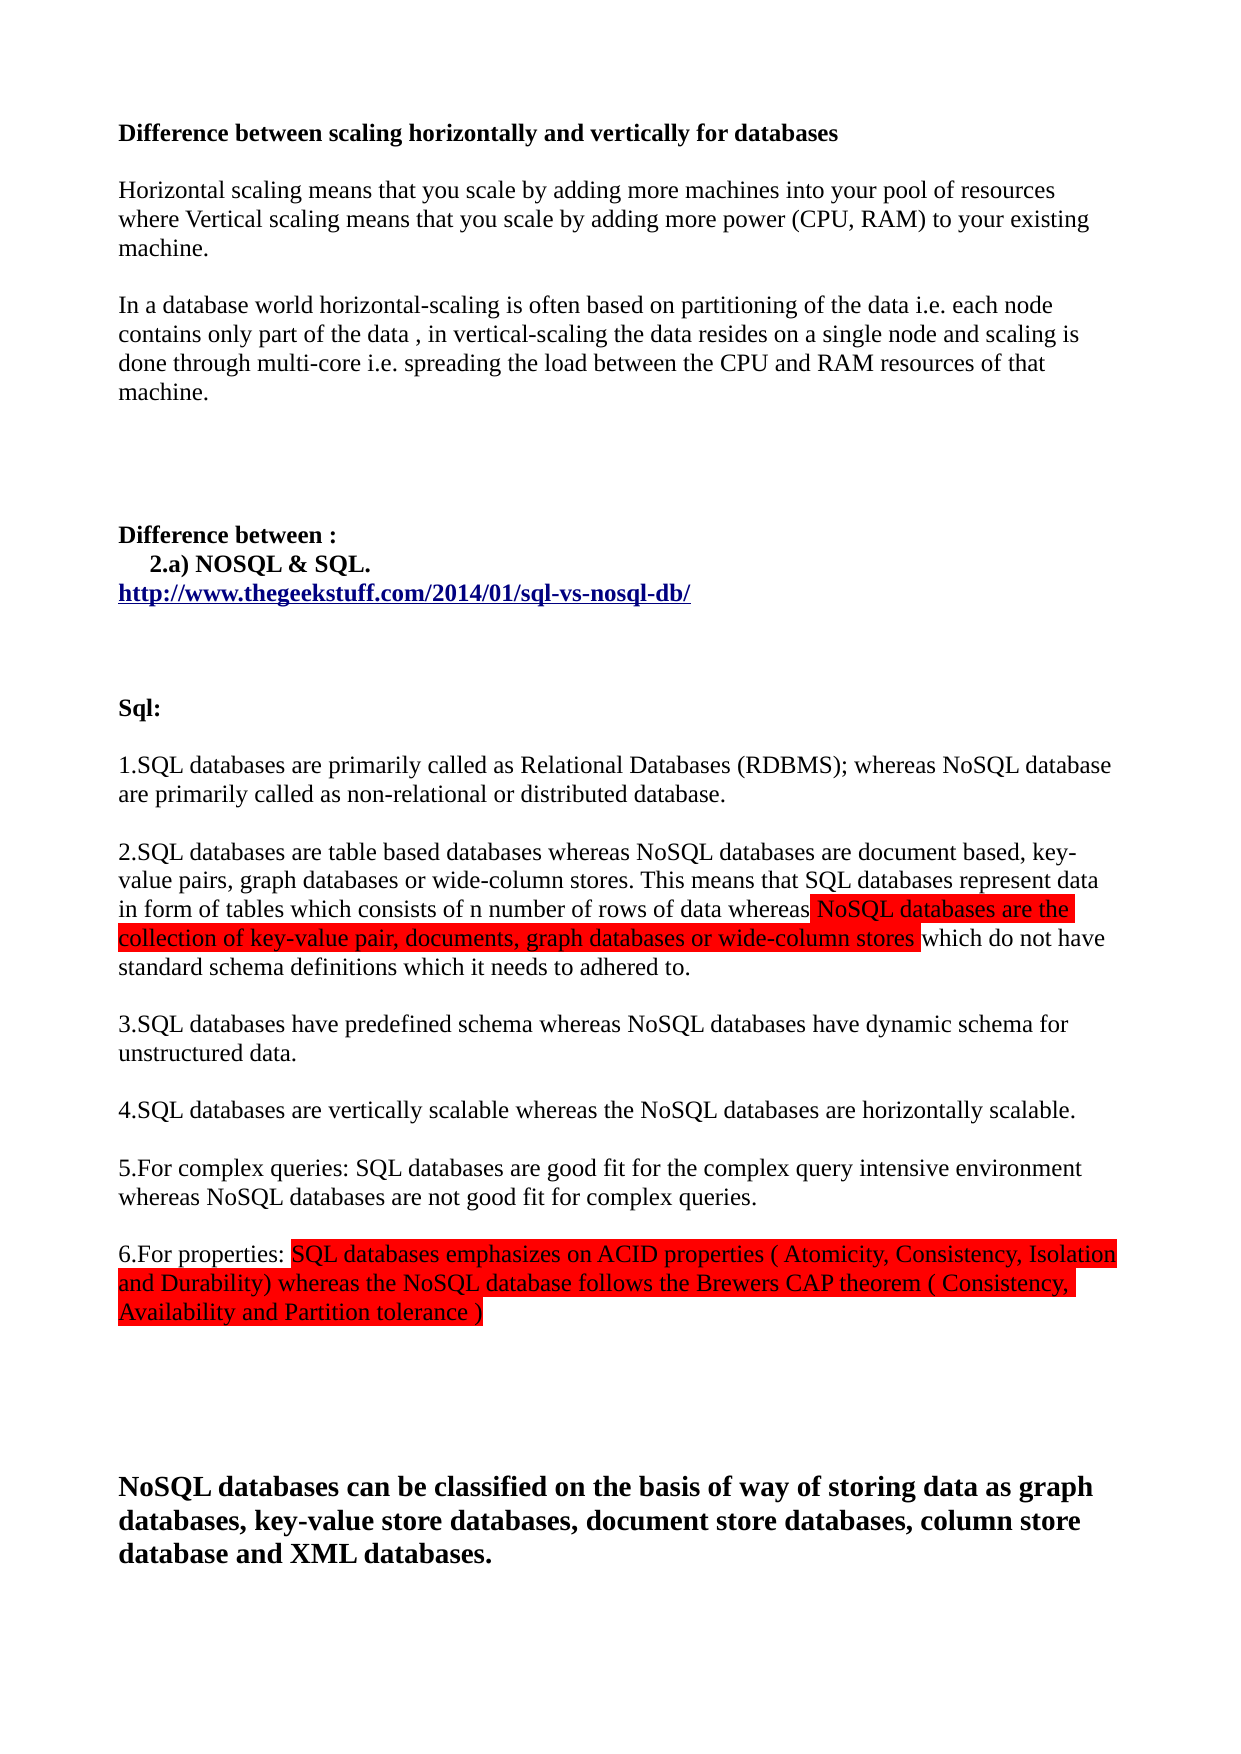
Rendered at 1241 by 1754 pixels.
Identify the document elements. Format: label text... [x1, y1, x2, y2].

text Difference between : [118, 521, 1122, 549]
text 1.SQL databases are primarily called as Relational Databases (RDBMS); whereas NoSQL database are primarily called as non-relational or distributed database. [118, 751, 1122, 808]
text http://www.thegeekstuff.com/2014/01/sql-vs-nosql-db/ [118, 578, 1122, 607]
text 2.SQL databases are table based databases whereas NoSQL databases are document based, key-value pairs, graph databases or wide-column stores. This means that SQL databases represent data in form of tables which consists of n number of rows of data whereas NoSQL databases are the collection of key-value pair, documents, graph databases or wide-column stores which do not have standard schema definitions which it needs to adhered to. [118, 837, 1122, 981]
text Horizontal scaling means that you scale by adding more machines into your pool of resources where Vertical scaling means that you scale by adding more power (CPU, RAM) to your existing machine. [118, 176, 1122, 262]
text 2.a) NOSQL & SQL. [118, 549, 1122, 578]
text 5.For complex queries: SQL databases are good fit for the complex query intensive environment whereas NoSQL databases are not good fit for complex queries. [118, 1153, 1122, 1211]
text Difference between scaling horizontally and vertically for databases [118, 118, 1122, 147]
text 6.For properties: SQL databases emphasizes on ACID properties ( Atomicity, Consistency, Isolation and Durability) whereas the NoSQL database follows the Brewers CAP theorem ( Consistency, Availability and Partition tolerance ) [118, 1239, 1122, 1326]
text Sql: [118, 693, 1122, 722]
text In a database world horizontal-scaling is often based on partitioning of the data i.e. each node contains only part of the data , in vertical-scaling the data resides on a single node and scaling is done through multi-core i.e. spreading the load between the CPU and RAM resources of that machine. [118, 291, 1122, 406]
text 4.SQL databases are vertically scalable whereas the NoSQL databases are horizontally scalable. [118, 1096, 1122, 1124]
text 3.SQL databases have predefined schema whereas NoSQL databases have dynamic schema for unstructured data. [118, 1009, 1122, 1067]
text NoSQL databases can be classified on the basis of way of storing data as graph databases, key-value store databases, document store databases, column store database and XML databases. [118, 1469, 1122, 1570]
